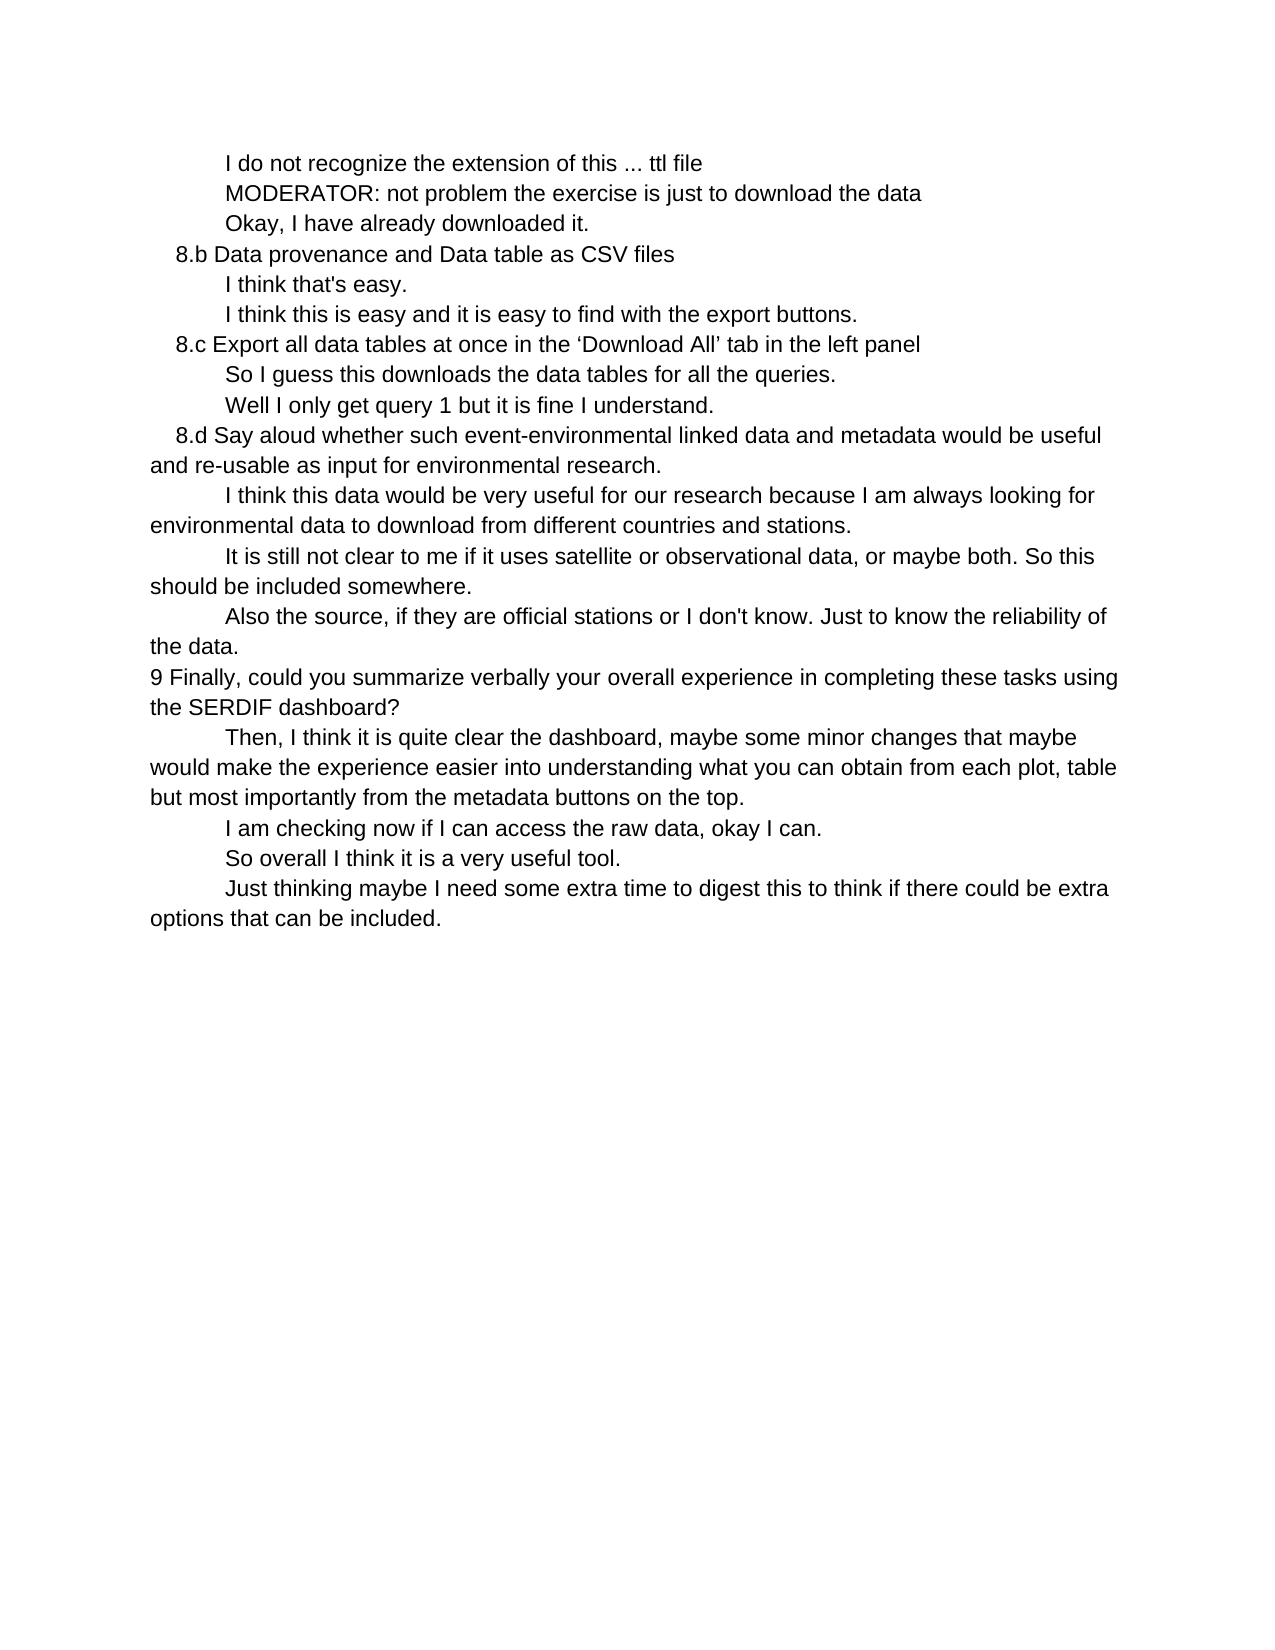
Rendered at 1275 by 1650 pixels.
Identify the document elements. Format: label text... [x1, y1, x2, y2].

text I think that's easy. [150, 271, 1125, 297]
text 8.d Say aloud whether such event-environmental linked data and metadata would be useful and re-usable as input for environmental research. [150, 422, 1125, 478]
text MODERATOR: not problem the exercise is just to download the data [150, 180, 1125, 207]
text I think this data would be very useful for our research because I am always looking for environmental data to download from different countries and stations. [150, 482, 1125, 539]
text 8.b Data provenance and Data table as CSV files [150, 241, 1125, 267]
text Just thinking maybe I need some extra time to digest this to think if there could be extra options that can be included. [150, 875, 1125, 932]
text Also the source, if they are official stations or I don't know. Just to know the reliability of the data. [150, 603, 1125, 660]
text Okay, I have already downloaded it. [150, 210, 1125, 237]
text Well I only get query 1 but it is fine I understand. [150, 392, 1125, 418]
text 9 Finally, could you summarize verbally your overall experience in completing these tasks using the SERDIF dashboard? [150, 663, 1125, 720]
text 8.c Export all data tables at once in the ‘Download All’ tab in the left panel [150, 331, 1125, 358]
text Then, I think it is quite clear the dashboard, maybe some minor changes that maybe would make the experience easier into understanding what you can obtain from each plot, table but most importantly from the metadata buttons on the top. [150, 724, 1125, 811]
text So overall I think it is a very useful tool. [150, 845, 1125, 871]
text I am checking now if I can access the raw data, okay I can. [150, 814, 1125, 841]
text I think this is easy and it is easy to find with the export buttons. [150, 301, 1125, 327]
text So I guess this downloads the data tables for all the queries. [150, 361, 1125, 388]
text It is still not clear to me if it uses satellite or observational data, or maybe both. So this should be included somewhere. [150, 543, 1125, 599]
text I do not recognize the extension of this ... ttl file [150, 150, 1125, 176]
